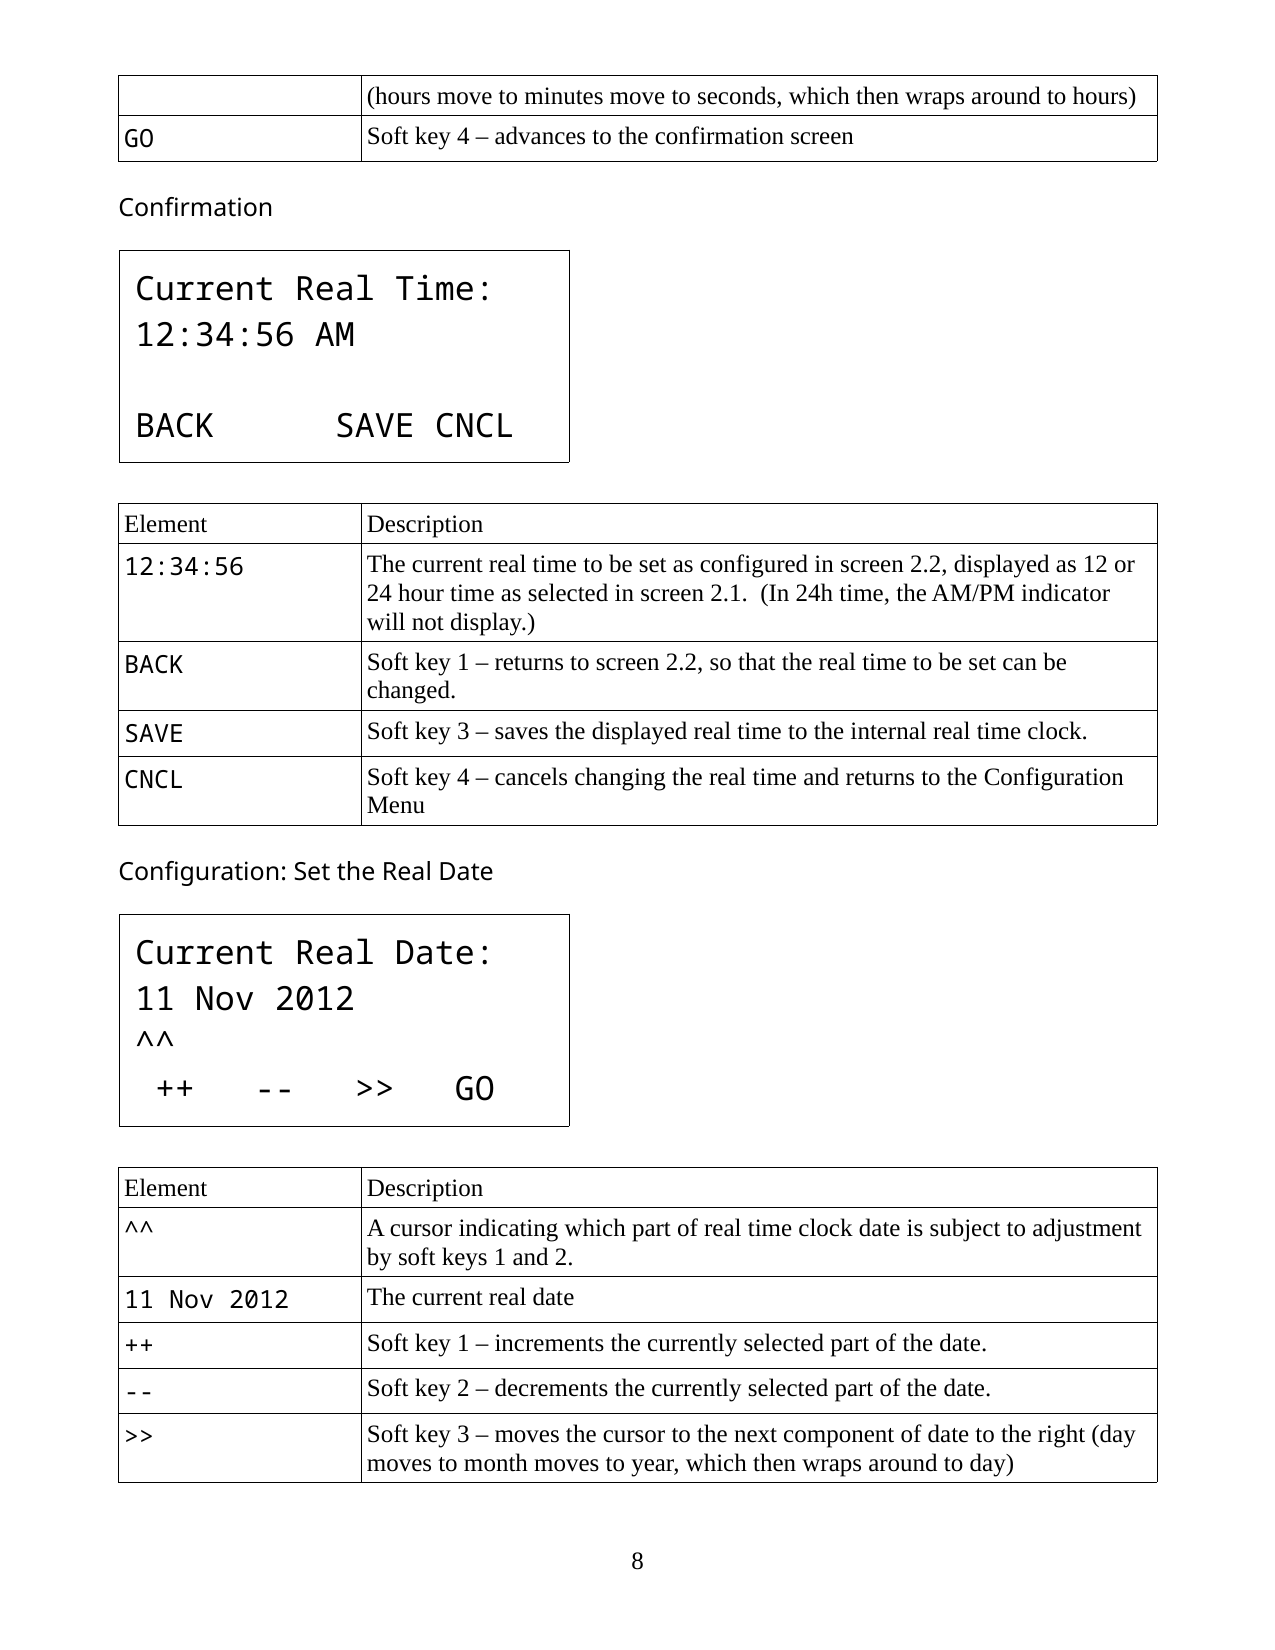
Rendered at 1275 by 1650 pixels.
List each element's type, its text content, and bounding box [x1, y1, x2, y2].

table_header Element [119, 504, 361, 543]
table_cell The current real date [362, 1277, 1157, 1322]
text 11 Nov 2012 [135, 974, 553, 1020]
table_cell Soft key 4 – advances to the confirmation screen [362, 116, 1157, 161]
text Configuration: Set the Real Date [118, 854, 1157, 888]
table_cell Soft key 2 – decrements the currently selected part of the date. [362, 1369, 1157, 1413]
table_header Description [362, 504, 1157, 543]
table_cell >> [119, 1414, 361, 1482]
table_cell SAVE [119, 711, 361, 756]
table_cell 12:34:56 [119, 544, 361, 641]
text ++ -- >> GO [135, 1065, 553, 1111]
table_header Description [362, 1168, 1157, 1207]
table_cell Soft key 1 – returns to screen 2.2, so that the real time to be set can be changed. [362, 642, 1157, 710]
text Current Real Date: [135, 929, 553, 974]
table_cell GO [119, 116, 361, 161]
table_cell 11 Nov 2012 [119, 1277, 361, 1322]
text Current Real Time: [135, 265, 553, 311]
text BACK SAVE CNCL [135, 401, 553, 447]
table_cell The current real time to be set as configured in screen 2.2, displayed as 12 or 24 hour time as selected in screen 2.1. (In 24h time, the AM/PM indicator will not display.) [362, 544, 1157, 641]
table_cell ++ [119, 1323, 361, 1367]
table_cell (hours move to minutes move to seconds, which then wraps around to hours) [362, 76, 1157, 115]
table_cell CNCL [119, 757, 361, 825]
table_cell Soft key 4 – cancels changing the real time and returns to the Configuration Menu [362, 757, 1157, 825]
text Confirmation [118, 190, 1157, 224]
table_cell ^^ [119, 1208, 361, 1276]
table_cell A cursor indicating which part of real time clock date is subject to adjustment by soft keys 1 and 2. [362, 1208, 1157, 1276]
table_cell BACK [119, 642, 361, 710]
table_cell Soft key 3 – moves the cursor to the next component of date to the right (day moves to month moves to year, which then wraps around to day) [362, 1414, 1157, 1482]
table_cell Soft key 3 – saves the displayed real time to the internal real time clock. [362, 711, 1157, 756]
text ^^ [135, 1020, 553, 1065]
table_cell [119, 76, 361, 115]
table_cell Soft key 1 – increments the currently selected part of the date. [362, 1323, 1157, 1367]
text 12:34:56 AM [135, 311, 553, 356]
table_header Element [119, 1168, 361, 1207]
table_cell -- [119, 1369, 361, 1413]
